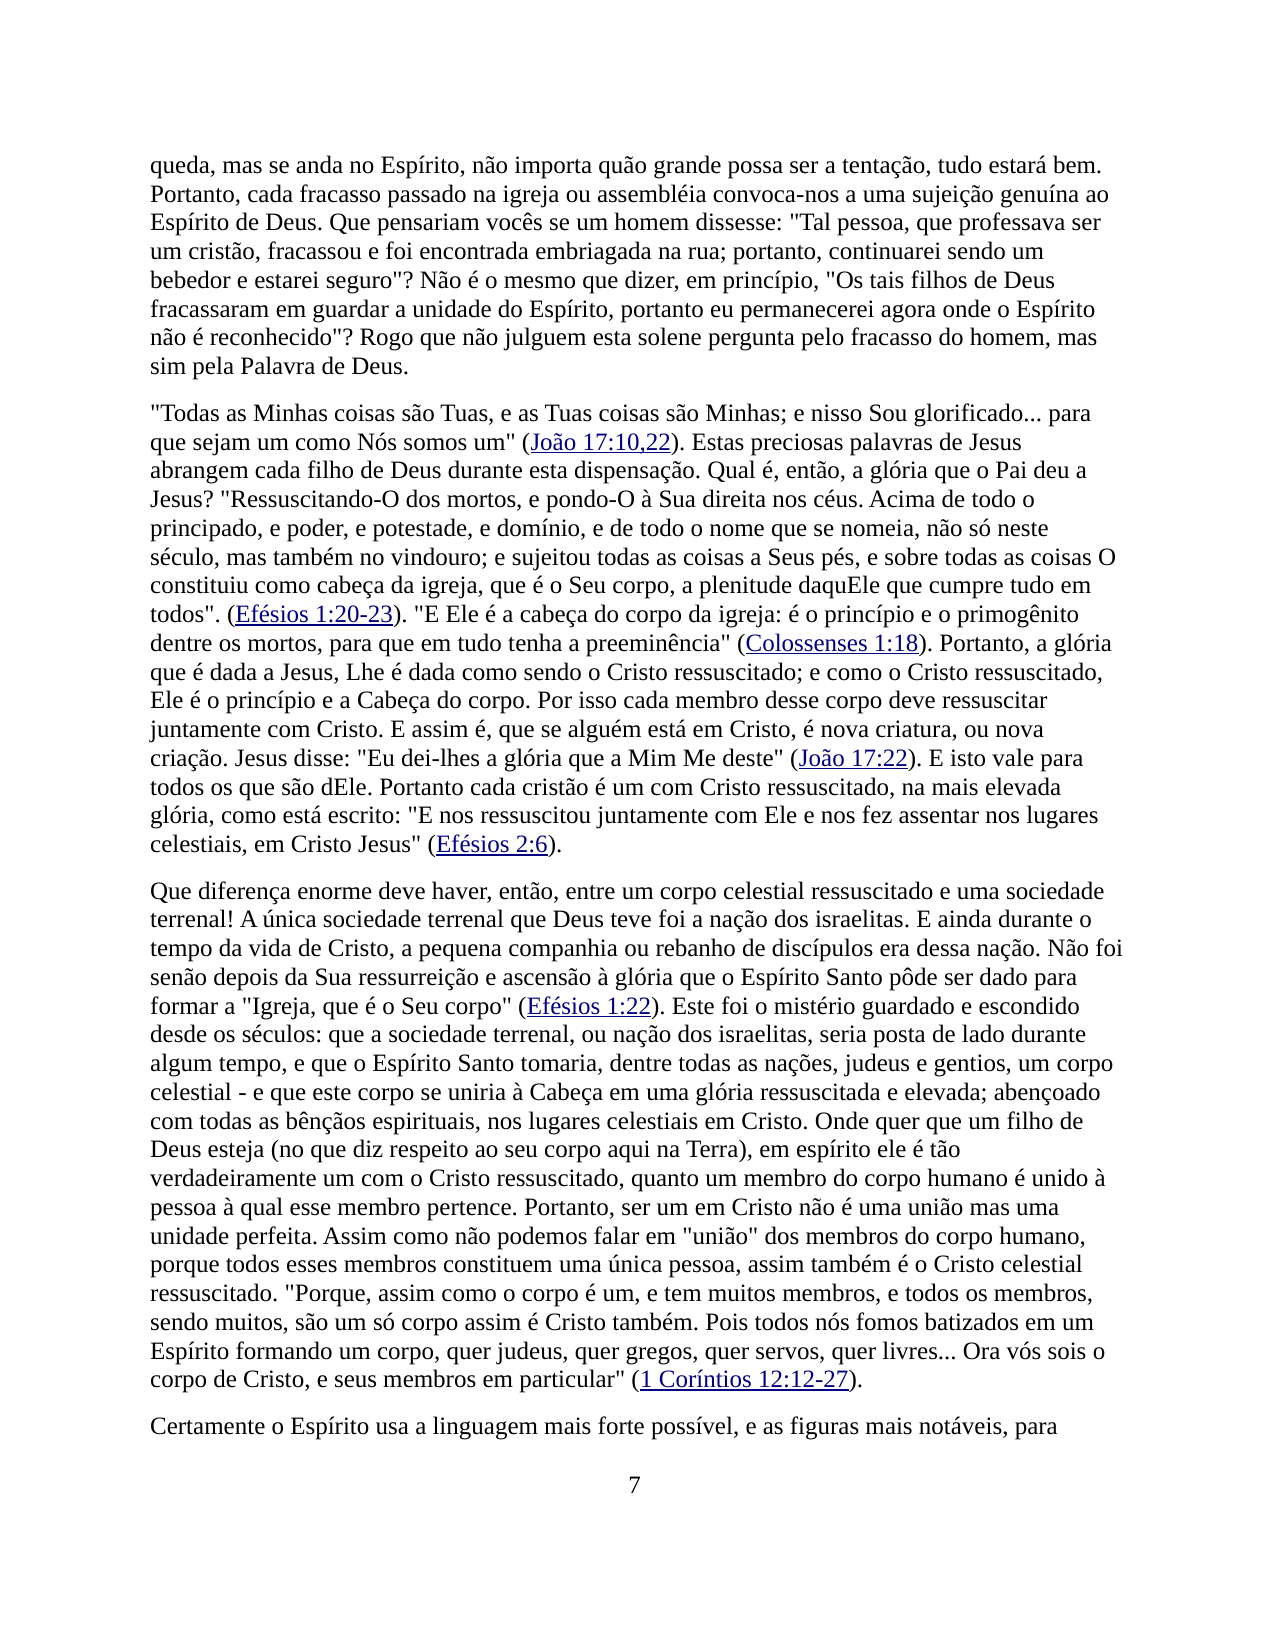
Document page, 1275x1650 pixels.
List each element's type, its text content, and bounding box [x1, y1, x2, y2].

text "Todas as Minhas coisas são Tuas, e as Tuas coisas são Minhas; e nisso Sou glorificado... para que sejam um como Nós somos um" (João 17:10,22). Estas preciosas palavras de Jesus abrangem cada filho de Deus durante esta dispensação. Qual é, então, a glória que o Pai deu a Jesus? "Ressuscitando-O dos mortos, e pondo-O à Sua direita nos céus. Acima de todo o principado, e poder, e potestade, e domínio, e de todo o nome que se nomeia, não só neste século, mas também no vindouro; e sujeitou todas as coisas a Seus pés, e sobre todas as coisas O constituiu como cabeça da igreja, que é o Seu corpo, a plenitude daquEle que cumpre tudo em todos". (Efésios 1:20-23). "E Ele é a cabeça do corpo da igreja: é o princípio e o primogênito dentre os mortos, para que em tudo tenha a preeminência" (Colossenses 1:18). Portanto, a glória que é dada a Jesus, Lhe é dada como sendo o Cristo ressuscitado; e como o Cristo ressuscitado, Ele é o princípio e a Cabeça do corpo. Por isso cada membro desse corpo deve ressuscitar juntamente com Cristo. E assim é, que se alguém está em Cristo, é nova criatura, ou nova criação. Jesus disse: "Eu dei-lhes a glória que a Mim Me deste" (João 17:22). E isto vale para todos os que são dEle. Portanto cada cristão é um com Cristo ressuscitado, na mais elevada glória, como está escrito: "E nos ressuscitou juntamente com Ele e nos fez assentar nos lugares celestiais, em Cristo Jesus" (Efésios 2:6). [150, 398, 1125, 858]
text Que diferença enorme deve haver, então, entre um corpo celestial ressuscitado e uma sociedade terrenal! A única sociedade terrenal que Deus teve foi a nação dos israelitas. E ainda durante o tempo da vida de Cristo, a pequena companhia ou rebanho de discípulos era dessa nação. Não foi senão depois da Sua ressurreição e ascensão à glória que o Espírito Santo pôde ser dado para formar a "Igreja, que é o Seu corpo" (Efésios 1:22). Este foi o mistério guardado e escondido desde os séculos: que a sociedade terrenal, ou nação dos israelitas, seria posta de lado durante algum tempo, e que o Espírito Santo tomaria, dentre todas as nações, judeus e gentios, um corpo celestial - e que este corpo se uniria à Cabeça em uma glória ressuscitada e elevada; abençoado com todas as bênçãos espirituais, nos lugares celestiais em Cristo. Onde quer que um filho de Deus esteja (no que diz respeito ao seu corpo aqui na Terra), em espírito ele é tão verdadeiramente um com o Cristo ressuscitado, quanto um membro do corpo humano é unido à pessoa à qual esse membro pertence. Portanto, ser um em Cristo não é uma união mas uma unidade perfeita. Assim como não podemos falar em "união" dos membros do corpo humano, porque todos esses membros constituem uma única pessoa, assim também é o Cristo celestial ressuscitado. "Porque, assim como o corpo é um, e tem muitos membros, e todos os membros, sendo muitos, são um só corpo assim é Cristo também. Pois todos nós fomos batizados em um Espírito formando um corpo, quer judeus, quer gregos, quer servos, quer livres... Ora vós sois o corpo de Cristo, e seus membros em particular" (1 Coríntios 12:12-27). [150, 876, 1125, 1393]
text queda, mas se anda no Espírito, não importa quão grande possa ser a tentação, tudo estará bem. Portanto, cada fracasso passado na igreja ou assembléia convoca-nos a uma sujeição genuína ao Espírito de Deus. Que pensariam vocês se um homem dissesse: "Tal pessoa, que professava ser um cristão, fracassou e foi encontrada embriagada na rua; portanto, continuarei sendo um bebedor e estarei seguro"? Não é o mesmo que dizer, em princípio, "Os tais filhos de Deus fracassaram em guardar a unidade do Espírito, portanto eu permanecerei agora onde o Espírito não é reconhecido"? Rogo que não julguem esta solene pergunta pelo fracasso do homem, mas sim pela Palavra de Deus. [150, 150, 1125, 380]
text Certamente o Espírito usa a linguagem mais forte possível, e as figuras mais notáveis, para [150, 1411, 1125, 1440]
